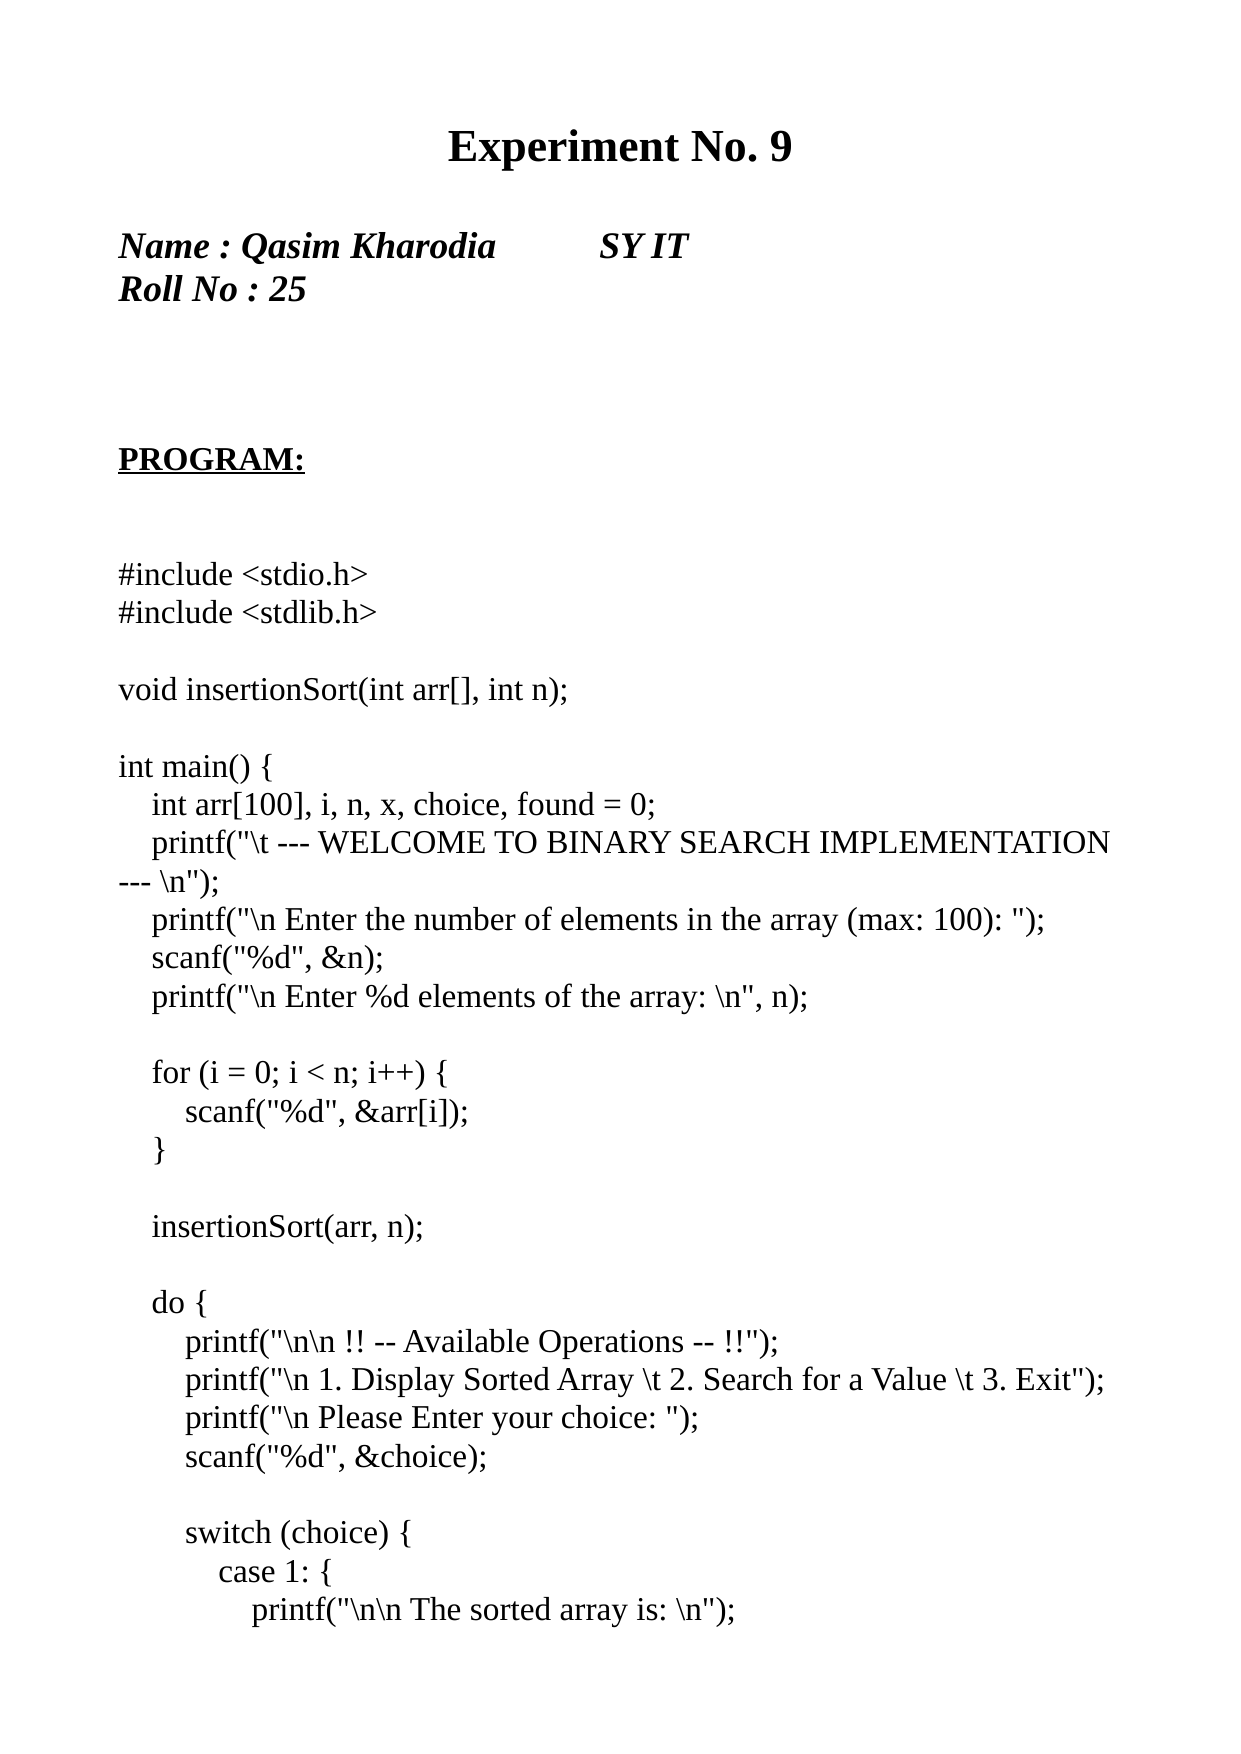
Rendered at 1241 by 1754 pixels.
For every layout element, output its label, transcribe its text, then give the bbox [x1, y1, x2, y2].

text int main() { [118, 746, 1122, 784]
text Name : Qasim Kharodia SY IT [118, 223, 1122, 267]
text Roll No : 25 [118, 267, 1122, 310]
text void insertionSort(int arr[], int n); [118, 669, 1122, 707]
text printf("\n Enter %d elements of the array: \n", n); [118, 976, 1122, 1014]
text insertionSort(arr, n); [118, 1206, 1122, 1244]
text scanf("%d", &arr[i]); [118, 1091, 1122, 1129]
text int arr[100], i, n, x, choice, found = 0; [118, 784, 1122, 822]
text printf("\n\n The sorted array is: \n"); [118, 1589, 1122, 1627]
text scanf("%d", &n); [118, 937, 1122, 976]
text printf("\n 1. Display Sorted Array \t 2. Search for a Value \t 3. Exit"); [118, 1359, 1122, 1397]
text printf("\t --- WELCOME TO BINARY SEARCH IMPLEMENTATION --- \n"); [118, 822, 1122, 899]
text scanf("%d", &choice); [118, 1436, 1122, 1474]
text printf("\n\n !! -- Available Operations -- !!"); [118, 1321, 1122, 1359]
text printf("\n Enter the number of elements in the array (max: 100): "); [118, 899, 1122, 937]
text case 1: { [118, 1551, 1122, 1589]
text printf("\n Please Enter your choice: "); [118, 1397, 1122, 1436]
text } [118, 1129, 1122, 1167]
text PROGRAM: [118, 439, 1122, 477]
text #include <stdlib.h> [118, 592, 1122, 631]
text do { [118, 1282, 1122, 1321]
text switch (choice) { [118, 1512, 1122, 1551]
text #include <stdio.h> [118, 554, 1122, 592]
text for (i = 0; i < n; i++) { [118, 1052, 1122, 1091]
text Experiment No. 9 [118, 118, 1122, 171]
